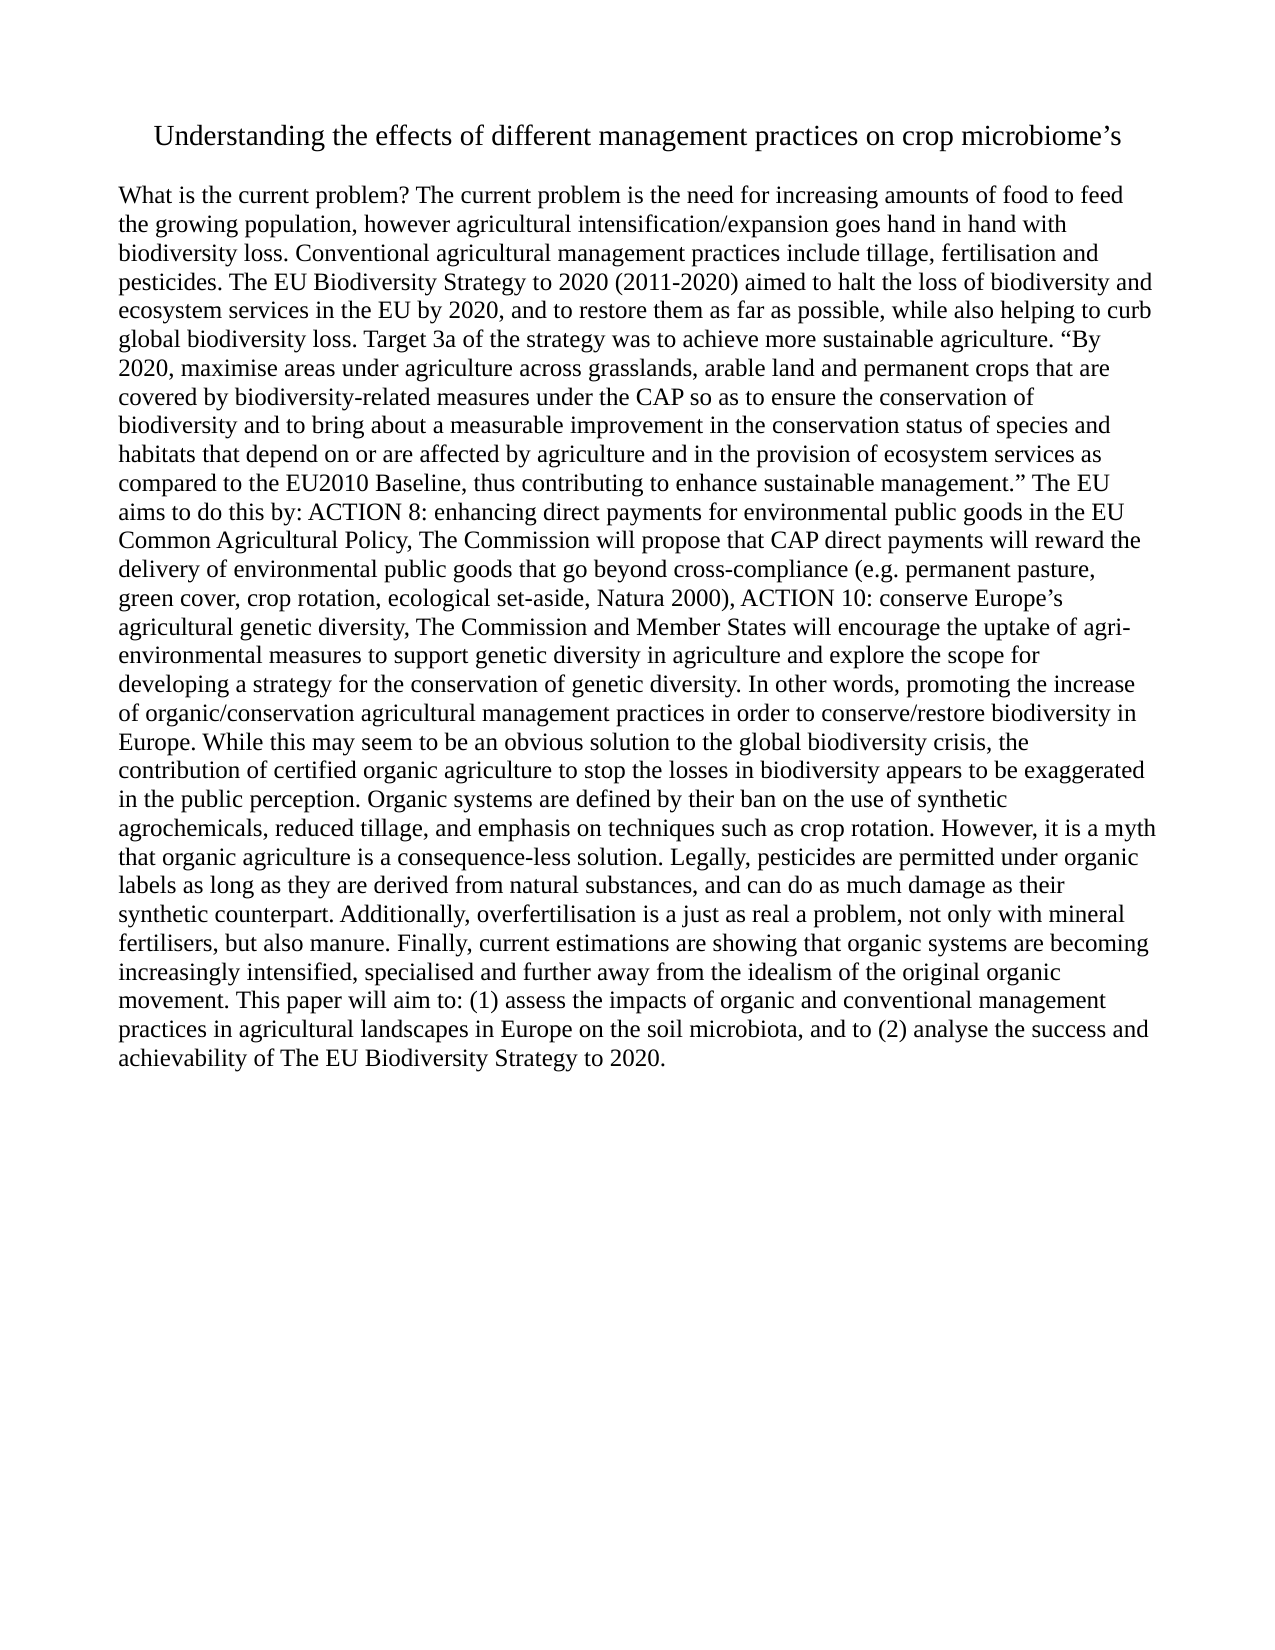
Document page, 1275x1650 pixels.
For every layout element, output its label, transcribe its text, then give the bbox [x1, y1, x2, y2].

text Understanding the effects of different management practices on crop microbiome’s [118, 118, 1157, 152]
text What is the current problem? The current problem is the need for increasing amounts of food to feed the growing population, however agricultural intensification/expansion goes hand in hand with biodiversity loss. Conventional agricultural management practices include tillage, fertilisation and pesticides. The EU Biodiversity Strategy to 2020 (2011-2020) aimed to halt the loss of biodiversity and ecosystem services in the EU by 2020, and to restore them as far as possible, while also helping to curb global biodiversity loss. Target 3a of the strategy was to achieve more sustainable agriculture. “By 2020, maximise areas under agriculture across grasslands, arable land and permanent crops that are covered by biodiversity-related measures under the CAP so as to ensure the conservation of biodiversity and to bring about a measurable improvement in the conservation status of species and habitats that depend on or are affected by agriculture and in the provision of ecosystem services as compared to the EU2010 Baseline, thus contributing to enhance sustainable management.” The EU aims to do this by: ACTION 8: enhancing direct payments for environmental public goods in the EU Common Agricultural Policy, The Commission will propose that CAP direct payments will reward the delivery of environmental public goods that go beyond cross-compliance (e.g. permanent pasture, green cover, crop rotation, ecological set-aside, Natura 2000), ACTION 10: conserve Europe’s agricultural genetic diversity, The Commission and Member States will encourage the uptake of agri-environmental measures to support genetic diversity in agriculture and explore the scope for developing a strategy for the conservation of genetic diversity. In other words, promoting the increase of organic/conservation agricultural management practices in order to conserve/restore biodiversity in Europe. While this may seem to be an obvious solution to the global biodiversity crisis, the contribution of certified organic agriculture to stop the losses in biodiversity appears to be exaggerated in the public perception. Organic systems are defined by their ban on the use of synthetic agrochemicals, reduced tillage, and emphasis on techniques such as crop rotation. However, it is a myth that organic agriculture is a consequence-less solution. Legally, pesticides are permitted under organic labels as long as they are derived from natural substances, and can do as much damage as their synthetic counterpart. Additionally, overfertilisation is a just as real a problem, not only with mineral fertilisers, but also manure. Finally, current estimations are showing that organic systems are becoming increasingly intensified, specialised and further away from the idealism of the original organic movement. This paper will aim to: (1) assess the impacts of organic and conventional management practices in agricultural landscapes in Europe on the soil microbiota, and to (2) analyse the success and achievability of The EU Biodiversity Strategy to 2020. [118, 180, 1157, 1072]
